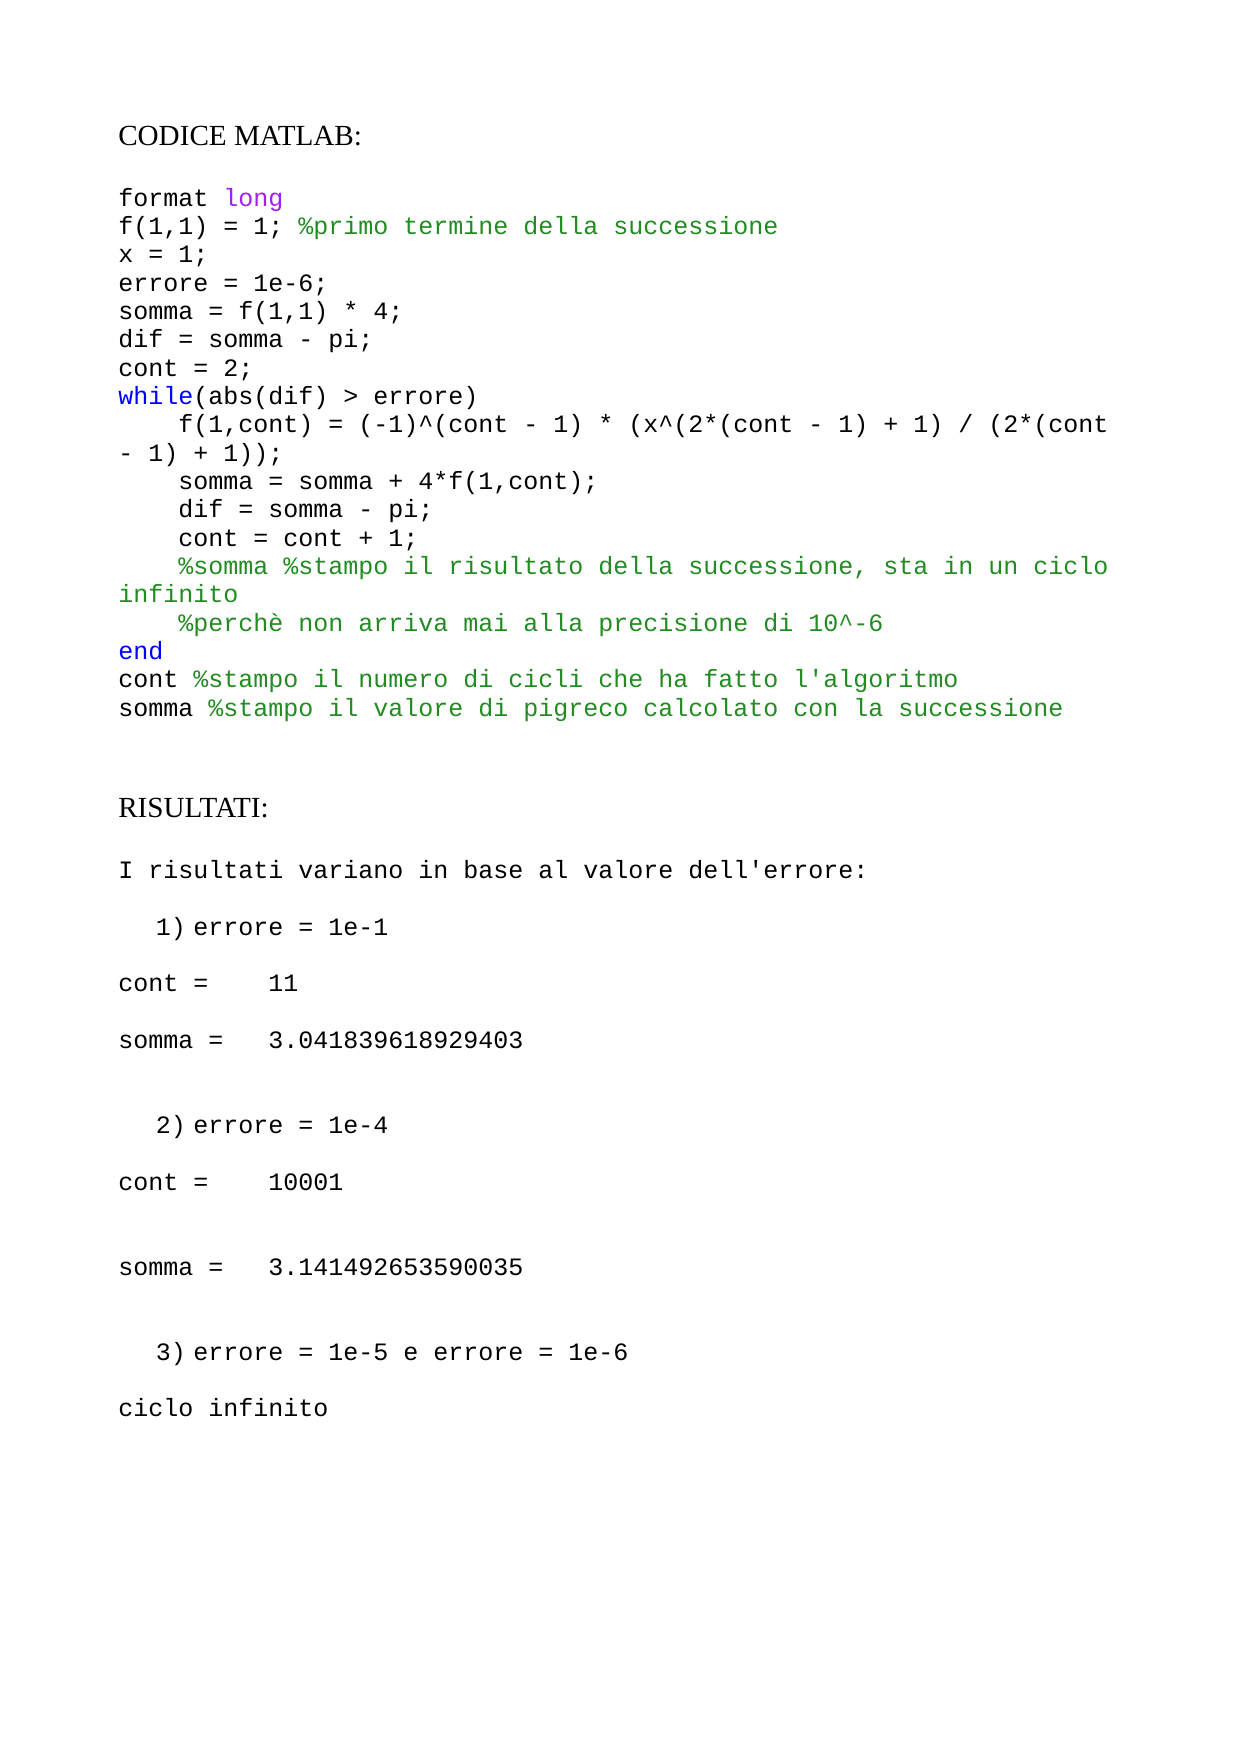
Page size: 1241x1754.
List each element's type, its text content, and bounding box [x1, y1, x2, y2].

text f(1,1) = 1; %primo termine della successione [118, 213, 1122, 242]
text cont = 2; [118, 355, 1122, 383]
text dif = somma - pi; [118, 497, 1122, 525]
text RISULTATI: [118, 791, 1122, 824]
text f(1,cont) = (-1)^(cont - 1) * (x^(2*(cont - 1) + 1) / (2*(cont - 1) + 1)); [118, 412, 1122, 468]
text cont = 10001 [118, 1169, 1122, 1198]
text ciclo infinito [118, 1396, 1122, 1424]
text %perchè non arriva mai alla precisione di 10^-6 [118, 610, 1122, 638]
text while(abs(dif) > errore) [118, 383, 1122, 412]
text dif = somma - pi; [118, 327, 1122, 355]
text end [118, 638, 1122, 667]
list errore = 1e-5 e errore = 1e-6 [156, 1339, 1122, 1368]
text cont = 11 [118, 971, 1122, 999]
text somma = somma + 4*f(1,cont); [118, 468, 1122, 497]
text somma = 3.041839618929403 [118, 1028, 1122, 1056]
text errore = 1e-6; [118, 270, 1122, 298]
list errore = 1e-1 [156, 914, 1122, 943]
text I risultati variano in base al valore dell'errore: [118, 858, 1122, 886]
text x = 1; [118, 242, 1122, 270]
text format long [118, 185, 1122, 213]
text somma = f(1,1) * 4; [118, 298, 1122, 327]
text cont = cont + 1; [118, 525, 1122, 553]
text somma = 3.141492653590035 [118, 1254, 1122, 1283]
list errore = 1e-4 [156, 1113, 1122, 1141]
text %somma %stampo il risultato della successione, sta in un ciclo infinito [118, 553, 1122, 610]
text somma %stampo il valore di pigreco calcolato con la successione [118, 695, 1122, 723]
text CODICE MATLAB: [118, 118, 1122, 152]
text cont %stampo il numero di cicli che ha fatto l'algoritmo [118, 667, 1122, 695]
